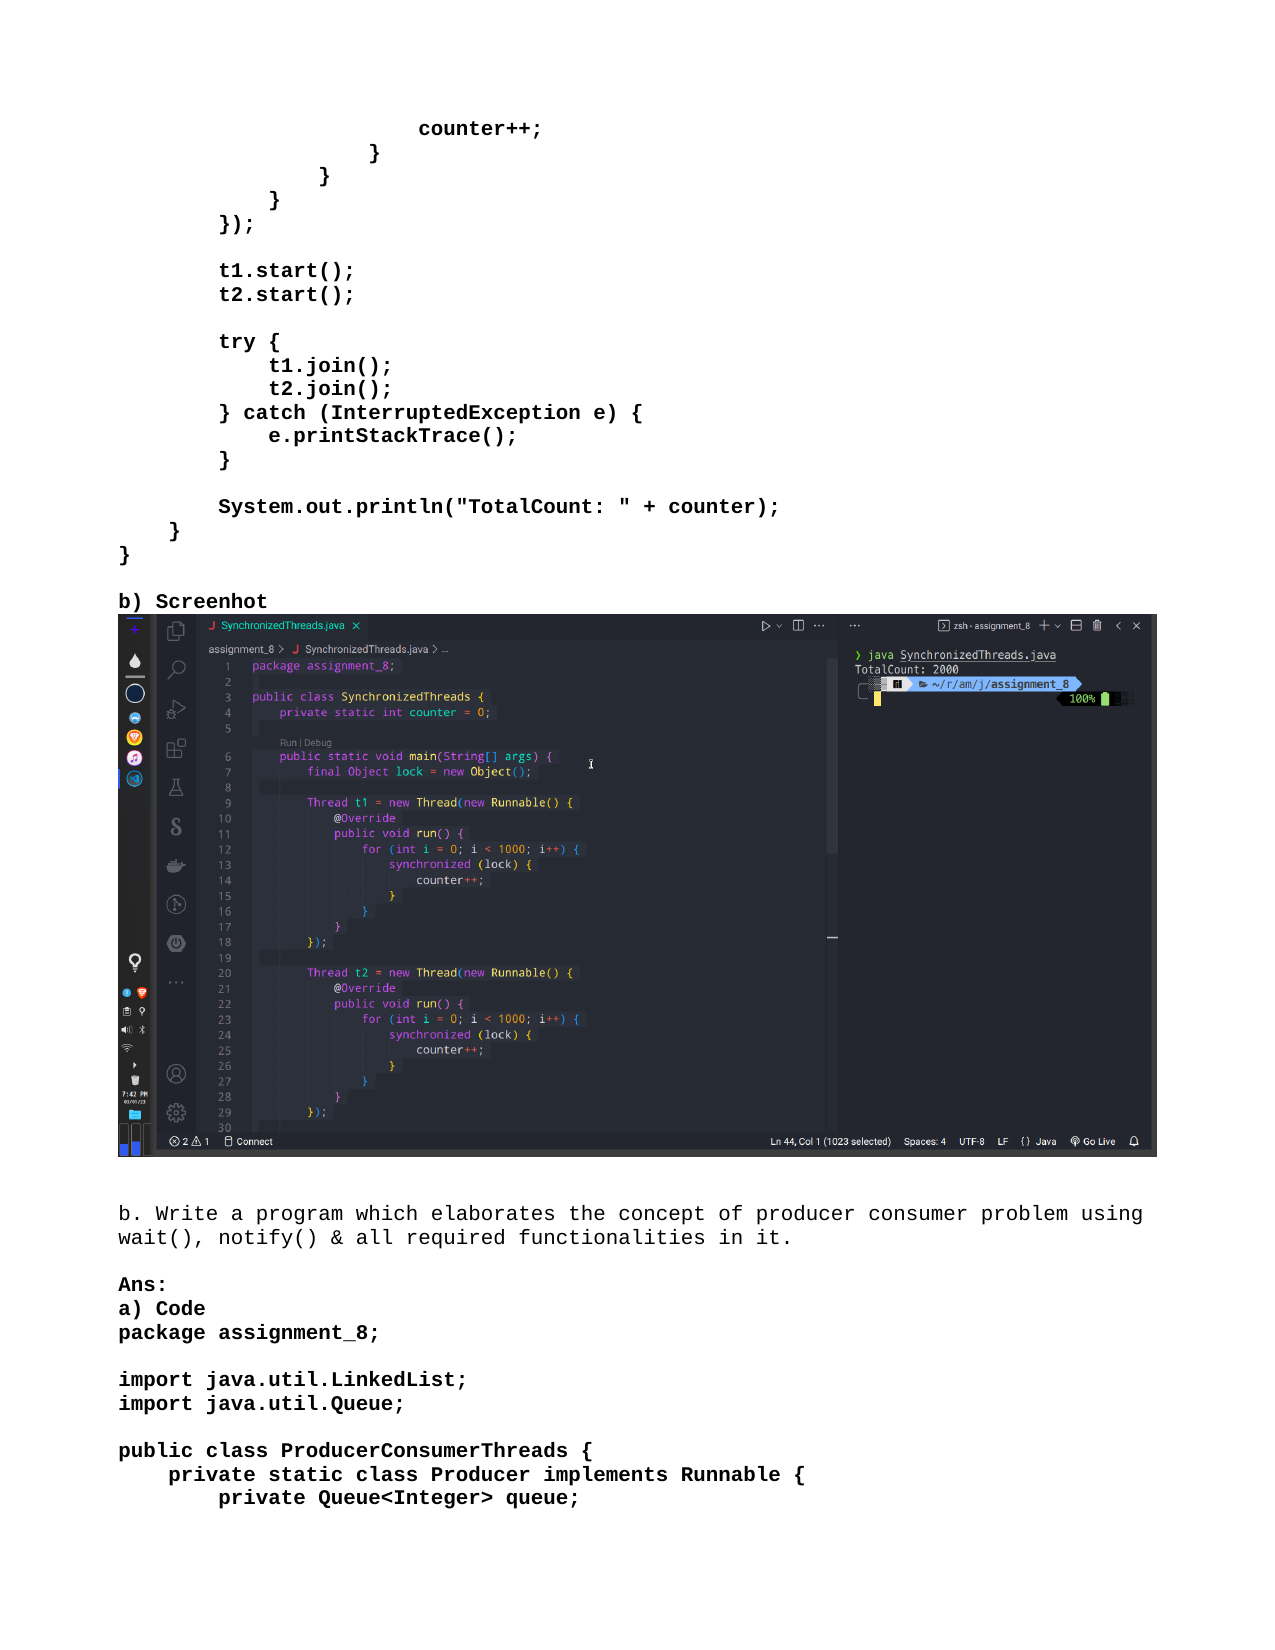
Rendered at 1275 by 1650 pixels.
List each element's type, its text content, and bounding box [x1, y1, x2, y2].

text } [118, 189, 1157, 213]
text Ans: [118, 1274, 1157, 1298]
text t1.start(); [118, 260, 1157, 284]
text System.out.println("TotalCount: " + counter); [118, 496, 1157, 520]
text b. Write a program which elaborates the concept of producer consumer problem using wait(), notify() & all required functionalities in it. [118, 1203, 1157, 1251]
text t2.start(); [118, 284, 1157, 307]
picture [118, 614, 1157, 1157]
text import java.util.Queue; [118, 1393, 1157, 1416]
text }); [118, 213, 1157, 236]
text t1.join(); [118, 354, 1157, 378]
text } catch (InterruptedException e) { [118, 402, 1157, 426]
text package assignment_8; [118, 1322, 1157, 1345]
text } [118, 449, 1157, 473]
text } [118, 520, 1157, 544]
text import java.util.LinkedList; [118, 1369, 1157, 1393]
text } [118, 142, 1157, 165]
text a) Code [118, 1298, 1157, 1322]
text t2.join(); [118, 378, 1157, 402]
text private Queue<Integer> queue; [118, 1487, 1157, 1511]
text } [118, 544, 1157, 567]
text counter++; [118, 118, 1157, 142]
text b) Screenhot [118, 591, 1157, 614]
text public class ProducerConsumerThreads { [118, 1440, 1157, 1463]
text e.printStackTrace(); [118, 426, 1157, 449]
text } [118, 165, 1157, 189]
text try { [118, 331, 1157, 354]
text private static class Producer implements Runnable { [118, 1463, 1157, 1487]
